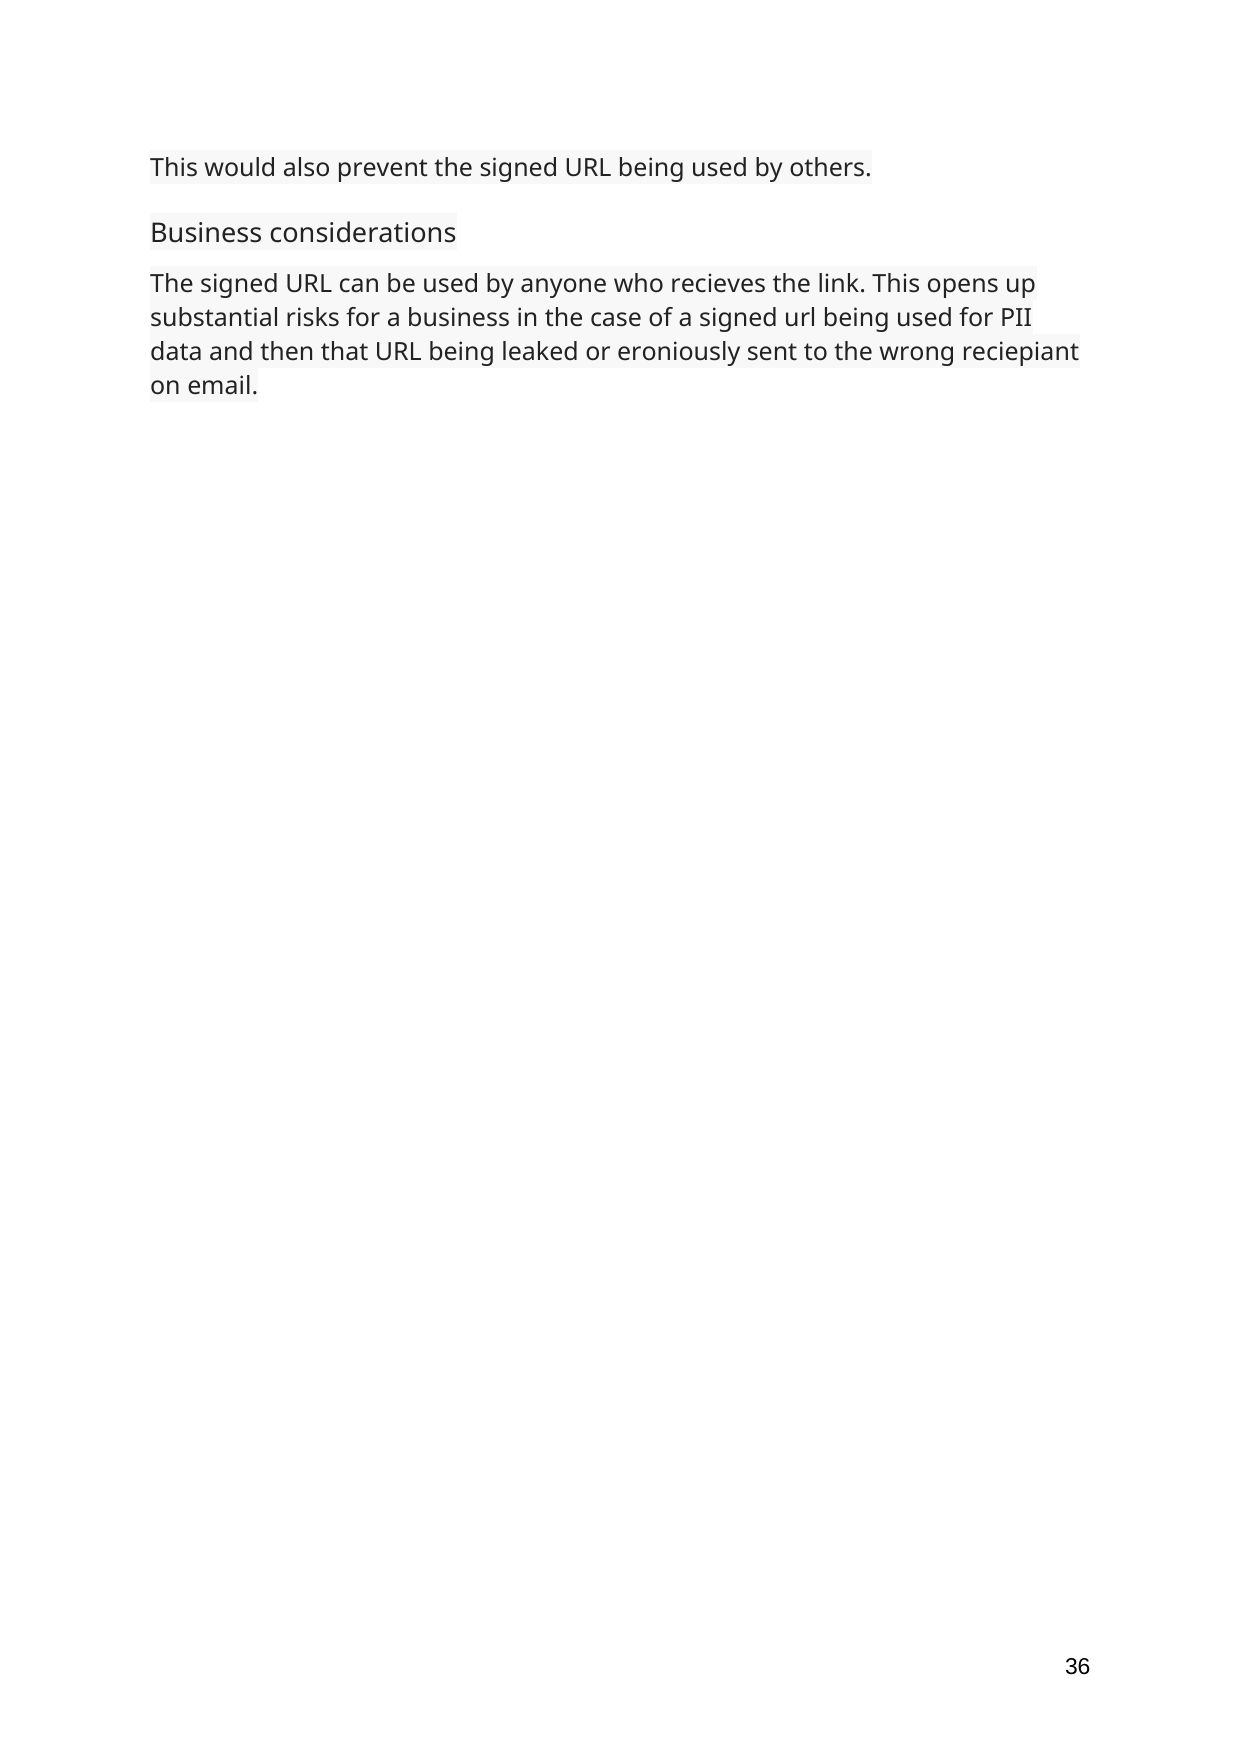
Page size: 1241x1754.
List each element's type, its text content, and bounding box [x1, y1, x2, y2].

text This would also prevent the signed URL being used by others. [150, 150, 1090, 184]
subtitle Business considerations [150, 213, 1090, 250]
text The signed URL can be used by anyone who recieves the link. This opens up substantial risks for a business in the case of a signed url being used for PII data and then that URL being leaked or eroniously sent to the wrong reciepiant on email. [150, 266, 1090, 402]
